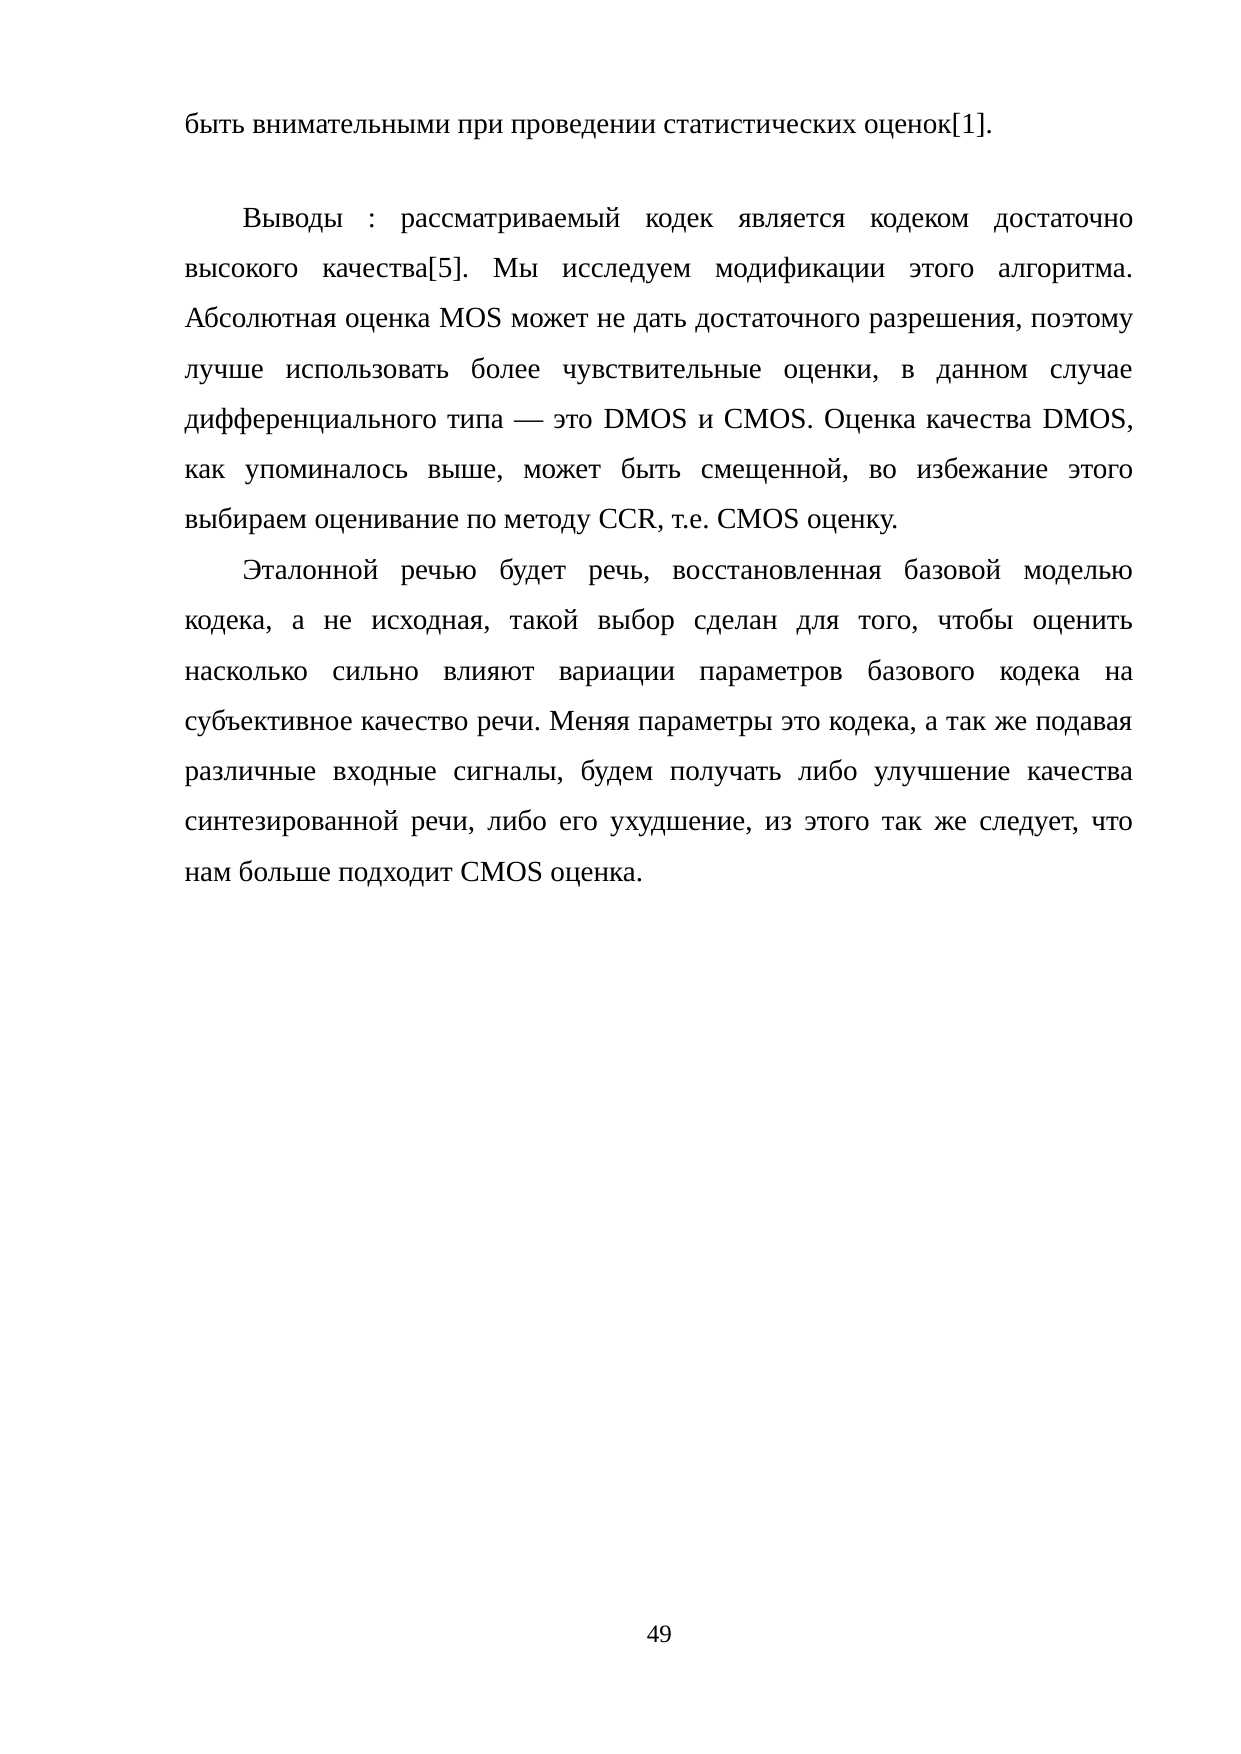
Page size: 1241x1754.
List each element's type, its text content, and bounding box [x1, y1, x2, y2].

text Выводы : рассматриваемый кодек является кодеком достаточно высокого качества[5]. Мы исследуем модификации этого алгоритма. Абсолютная оценка MOS может не дать достаточного разрешения, поэтому лучше использовать более чувствительные оценки, в данном случае дифференциального типа — это DMOS и CMOS. Оценка качества DMOS, как упоминалось выше, может быть смещенной, во избежание этого выбираем оценивание по методу CCR, т.е. CMOS оценку. [184, 200, 1134, 535]
text быть внимательными при проведении статистических оценок[1]. [184, 106, 1134, 140]
text Эталонной речью будет речь, восстановленная базовой моделью кодека, а не исходная, такой выбор сделан для того, чтобы оценить насколько сильно влияют вариации параметров базового кодека на субъективное качество речи. Меняя параметры это кодека, а так же подавая различные входные сигналы, будем получать либо улучшение качества синтезированной речи, либо его ухудшение, из этого так же следует, что нам больше подходит CMOS оценка. [184, 552, 1134, 887]
